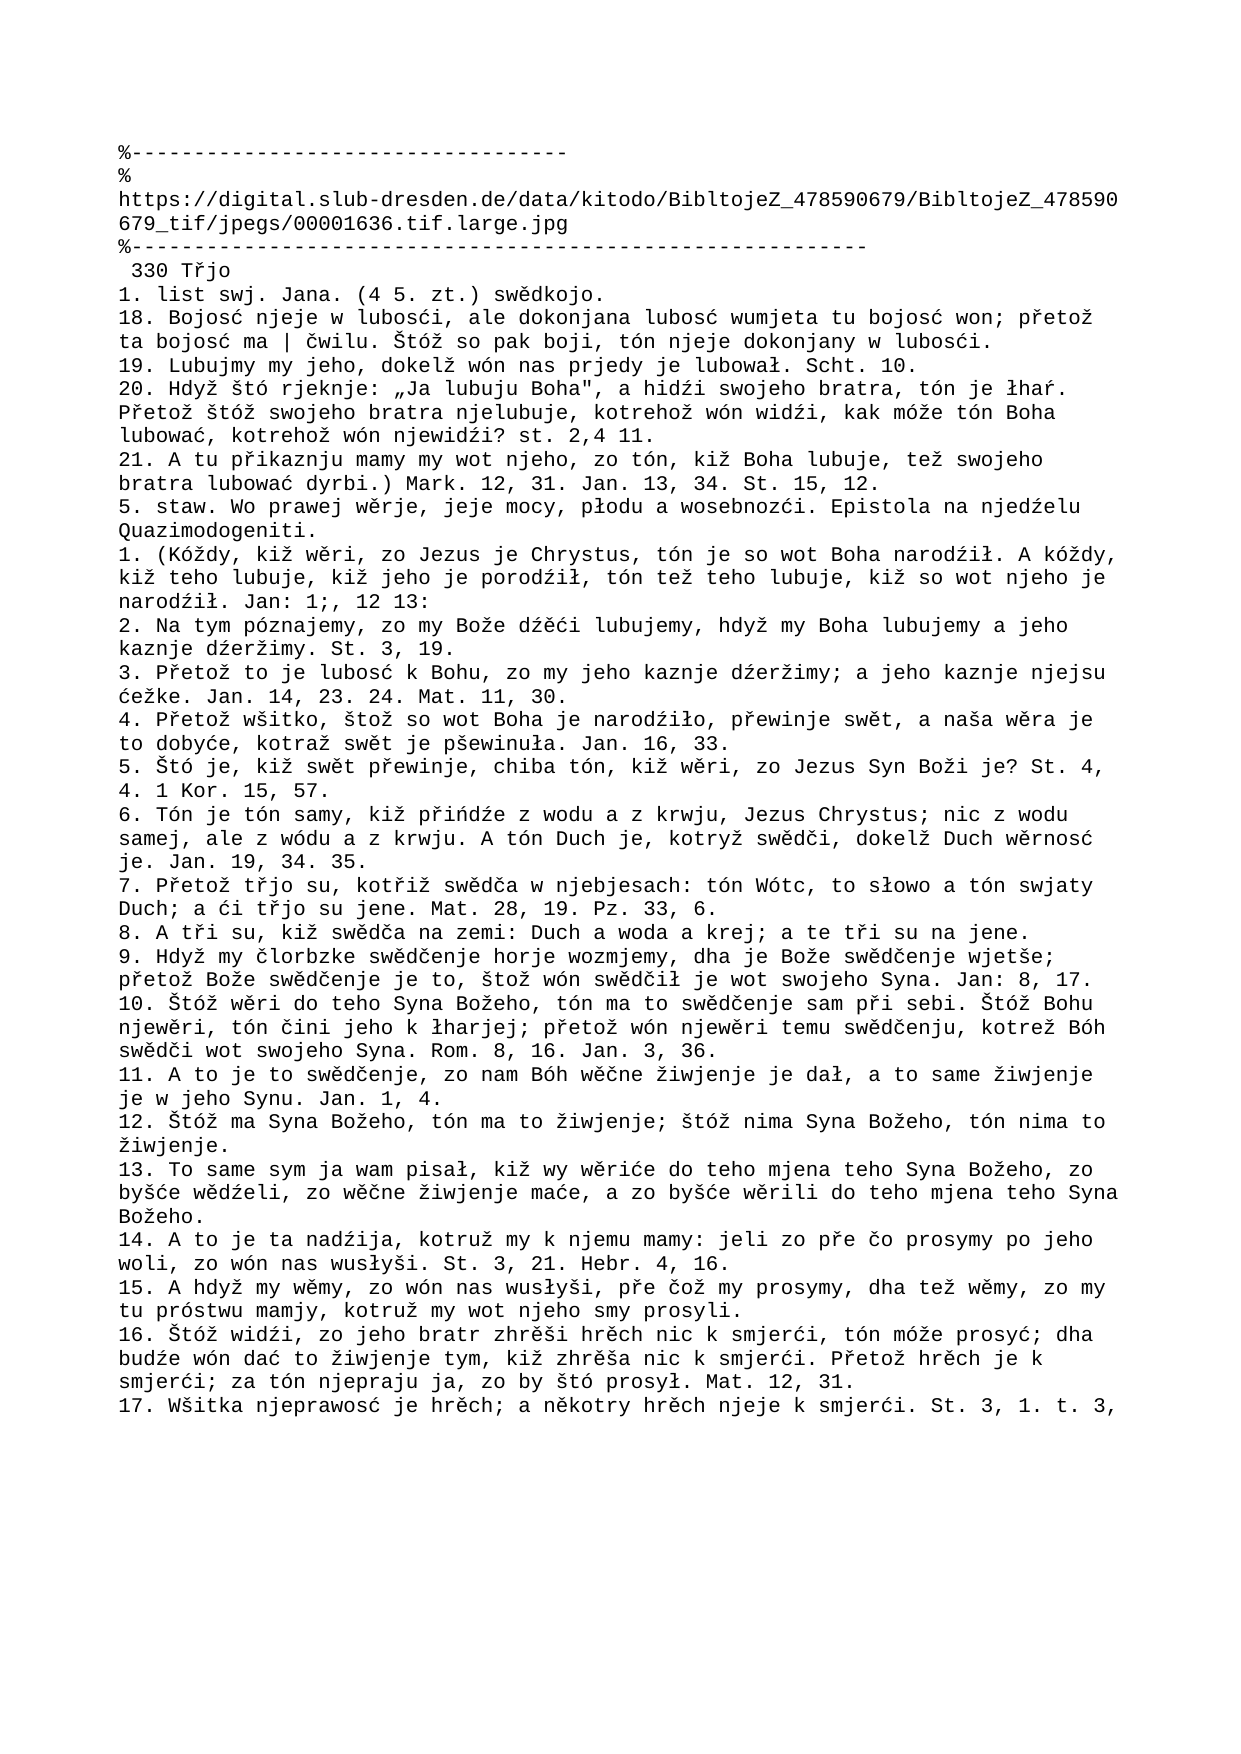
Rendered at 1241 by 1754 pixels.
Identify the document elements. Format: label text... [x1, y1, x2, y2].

text 12. Štóž ma Syna Božeho, tón ma to žiwjenje; štóž nima Syna Božeho, tón nima to žiwjenje. [118, 1111, 1122, 1158]
text 8. A tři su, kiž swědča na zemi: Duch a woda a krej; a te tři su na jene. [118, 922, 1122, 946]
text 330 Třjo [118, 260, 1122, 284]
text 1. (Kóždy, kiž wěri, zo Jezus je Chrystus, tón je so wot Boha narodźił. A kóždy, kiž teho lubuje, kiž jeho je porodźił, tón tež teho lubuje, kiž so wot njeho je narodźił. Jan: 1;, 12 13: [118, 544, 1122, 615]
text 5. Štó je, kiž swět přewinje, chiba tón, kiž wěri, zo Jezus Syn Boži je? St. 4, 4. 1 Kor. 15, 57. [118, 757, 1122, 804]
text 20. Hdyž štó rjeknje: „Ja lubuju Boha", a hidźi swojeho bratra, tón je łhaŕ. Přetož štóž swojeho bratra njelubuje, kotrehož wón widźi, kak móže tón Boha lubować, kotrehož wón njewidźi? st. 2,4 11. [118, 378, 1122, 449]
text 11. A to je to swědčenje, zo nam Bóh wěčne žiwjenje je dał, a to same žiwjenje je w jeho Synu. Jan. 1, 4. [118, 1064, 1122, 1111]
text 9. Hdyž my člorbzke swědčenje horje wozmjemy, dha je Bože swědčenje wjetše; přetož Bože swědčenje je to, štož wón swědčił je wot swojeho Syna. Jan: 8, 17. [118, 946, 1122, 993]
text 14. A to je ta nadźija, kotruž my k njemu mamy: jeli zo pře čo prosymy po jeho woli, zo wón nas wusłyši. St. 3, 21. Hebr. 4, 16. [118, 1229, 1122, 1277]
text 1. list swj. Jana. (4 5. zt.) swědkojo. [118, 284, 1122, 307]
text 7. Přetož třjo su, kotřiž swědča w njebjesach: tón Wótc, to słowo a tón swjaty Duch; a ći třjo su jene. Mat. 28, 19. Pz. 33, 6. [118, 875, 1122, 922]
text 6. Tón je tón samy, kiž přińdźe z wodu a z krwju, Jezus Chrystus; nic z wodu samej, ale z wódu a z krwju. A tón Duch je, kotryž swědči, dokelž Duch wěrnosć je. Jan. 19, 34. 35. [118, 804, 1122, 875]
text 19. Lubujmy my jeho, dokelž wón nas prjedy je lubował. Scht. 10. [118, 354, 1122, 378]
text %----------------------------------- [118, 142, 1122, 165]
text 3. Přetož to je lubosć k Bohu, zo my jeho kaznje dźeržimy; a jeho kaznje njejsu ćežke. Jan. 14, 23. 24. Mat. 11, 30. [118, 662, 1122, 709]
text 21. A tu přikaznju mamy my wot njeho, zo tón, kiž Boha lubuje, tež swojeho bratra lubować dyrbi.) Mark. 12, 31. Jan. 13, 34. St. 15, 12. [118, 449, 1122, 496]
text 5. staw. Wo prawej wěrje, jeje mocy, płodu a wosebnozći. Epistola na njedźelu Quazimodogeniti. [118, 496, 1122, 544]
text 17. Wšitka njeprawosć je hrěch; a někotry hrěch njeje k smjerći. St. 3, 1. t. 3, [118, 1395, 1122, 1419]
text % https://digital.slub-dresden.de/data/kitodo/BibltojeZ_478590679/BibltojeZ_478590679_tif/jpegs/00001636.tif.large.jpg [118, 165, 1122, 236]
text 18. Bojosć njeje w lubosći, ale dokonjana lubosć wumjeta tu bojosć won; přetož ta bojosć ma | čwilu. Štóž so pak boji, tón njeje dokonjany w lubosći. [118, 307, 1122, 354]
text 2. Na tym póznajemy, zo my Bože dźěći lubujemy, hdyž my Boha lubujemy a jeho kaznje dźeržimy. St. 3, 19. [118, 615, 1122, 662]
text 13. To same sym ja wam pisał, kiž wy wěriće do teho mjena teho Syna Božeho, zo byšće wědźeli, zo wěčne žiwjenje maće, a zo byšće wěrili do teho mjena teho Syna Božeho. [118, 1158, 1122, 1229]
text 16. Štóž widźi, zo jeho bratr zhrěši hrěch nic k smjerći, tón móže prosyć; dha budźe wón dać to žiwjenje tym, kiž zhrěša nic k smjerći. Přetož hrěch je k smjerći; za tón njepraju ja, zo by štó prosył. Mat. 12, 31. [118, 1324, 1122, 1395]
text 4. Přetož wšitko, štož so wot Boha je narodźiło, přewinje swět, a naša wěra je to dobyće, kotraž swět je pšewinuła. Jan. 16, 33. [118, 709, 1122, 757]
text %----------------------------------------------------------- [118, 236, 1122, 260]
text 15. A hdyž my wěmy, zo wón nas wusłyši, pře čož my prosymy, dha tež wěmy, zo my tu próstwu mamjy, kotruž my wot njeho smy prosyli. [118, 1277, 1122, 1324]
text 10. Štóž wěri do teho Syna Božeho, tón ma to swědčenje sam při sebi. Štóž Bohu njewěri, tón čini jeho k łharjej; přetož wón njewěri temu swědčenju, kotrež Bóh swědči wot swojeho Syna. Rom. 8, 16. Jan. 3, 36. [118, 993, 1122, 1064]
